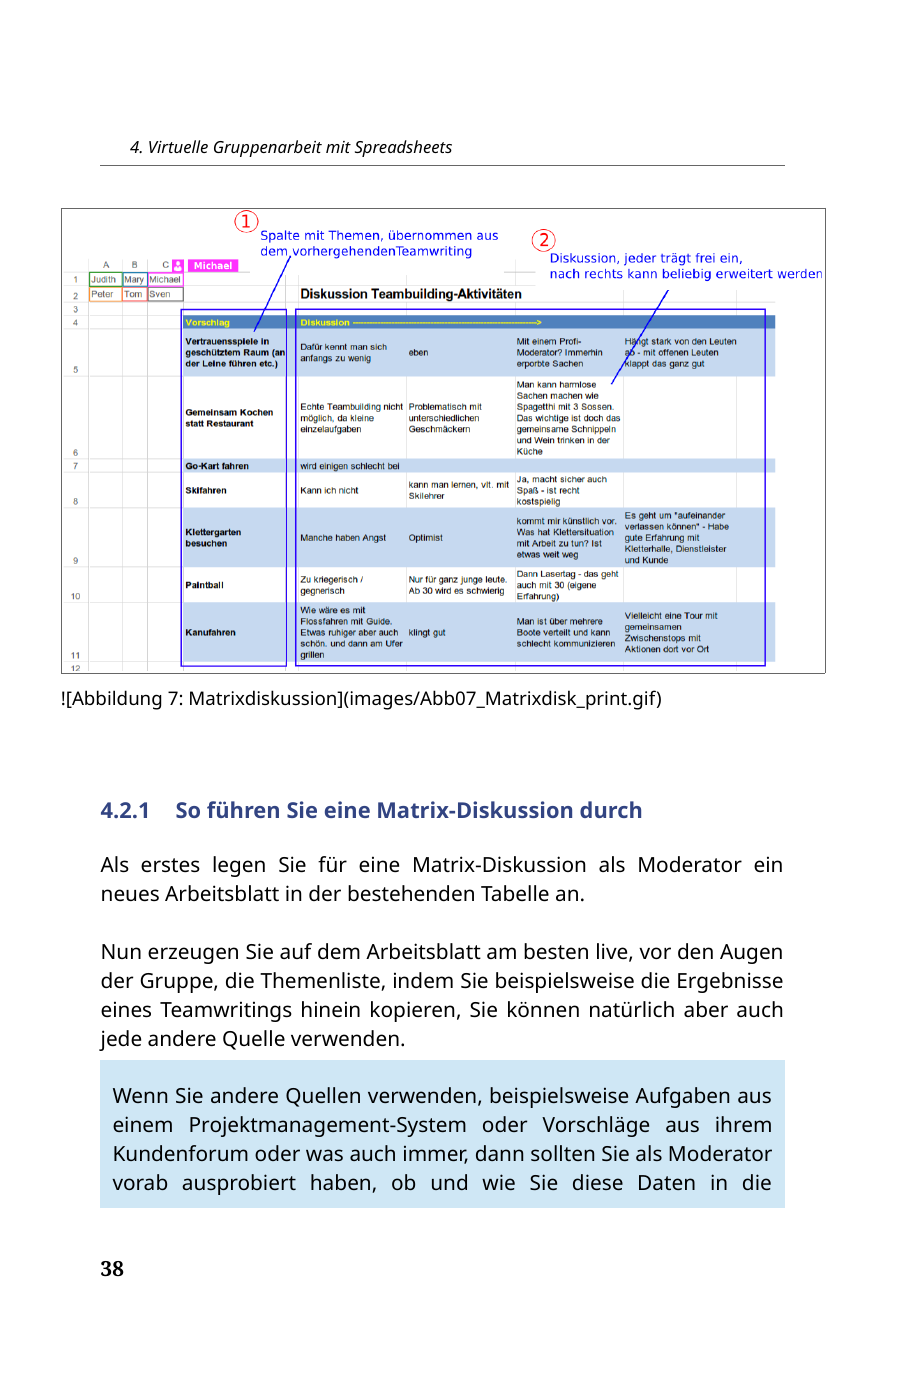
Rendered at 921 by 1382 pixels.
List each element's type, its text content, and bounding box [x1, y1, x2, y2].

text Nun erzeugen Sie auf dem Arbeitsblatt am besten live, vor den Augen der Gruppe, die Themenliste, indem Sie beispielsweise die Ergebnisse eines Teamwritings hinein kopieren, Sie können natürlich aber auch jede andere Quelle verwenden. [100, 915, 785, 1052]
subtitle So führen Sie eine Matrix-Diskussion durch [100, 795, 785, 825]
text ![Abbildung 7: Matrixdiskussion](images/Abb07_Matrixdisk_print.gif) [61, 674, 825, 711]
picture [63, 210, 822, 671]
text [62, 209, 825, 673]
text Wenn Sie andere Quellen verwenden, beispielsweise Aufgaben aus einem Projektmanagement-System oder Vorschläge aus ihrem Kundenforum oder was auch immer, dann sollten Sie als Moderator vorab ausprobiert haben, ob und wie Sie diese Daten in die [112, 1072, 773, 1197]
text Als erstes legen Sie für eine Matrix-Diskussion als Moderator ein neues Arbeitsblatt in der bestehenden Tabelle an. [100, 838, 785, 907]
